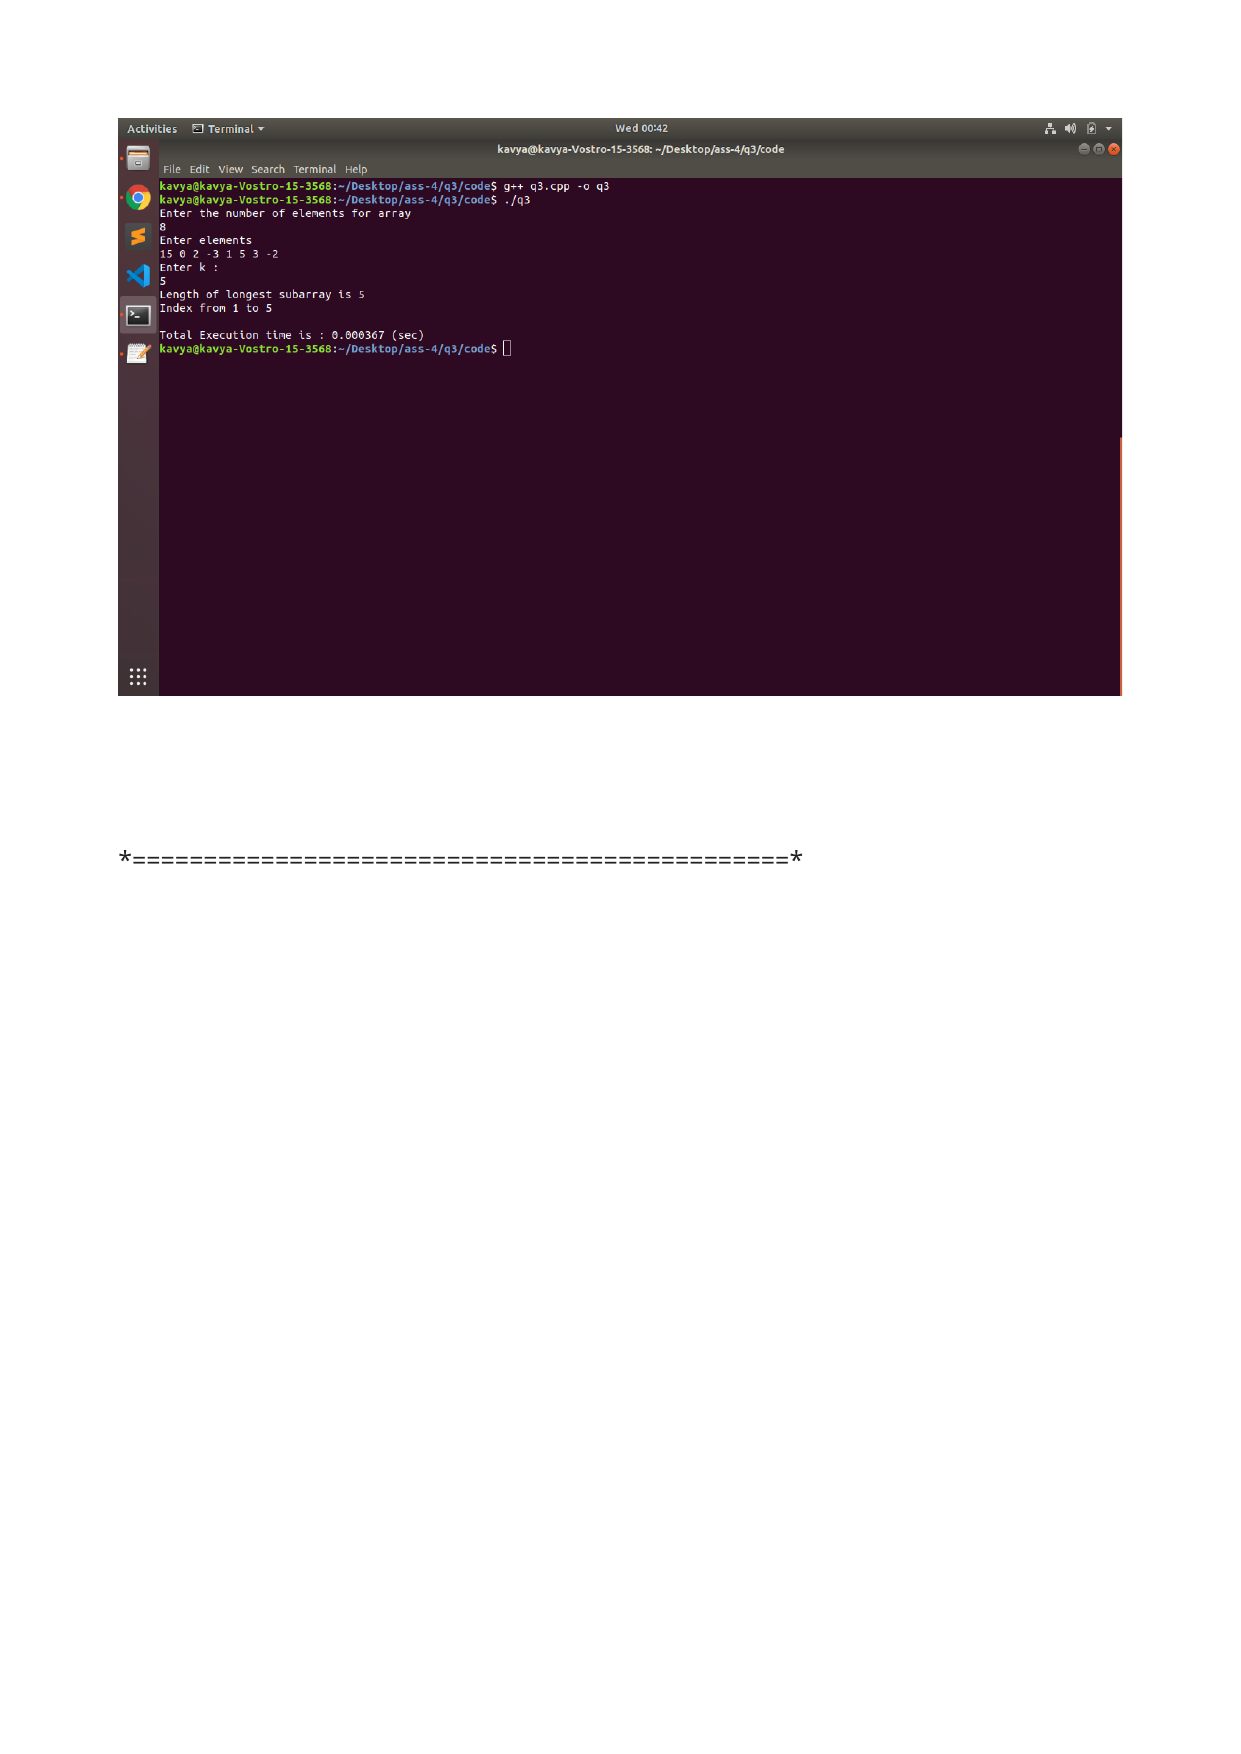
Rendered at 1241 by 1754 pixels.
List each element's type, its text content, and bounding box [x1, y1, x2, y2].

picture [118, 118, 1123, 696]
text *==============================================* [118, 843, 1110, 877]
